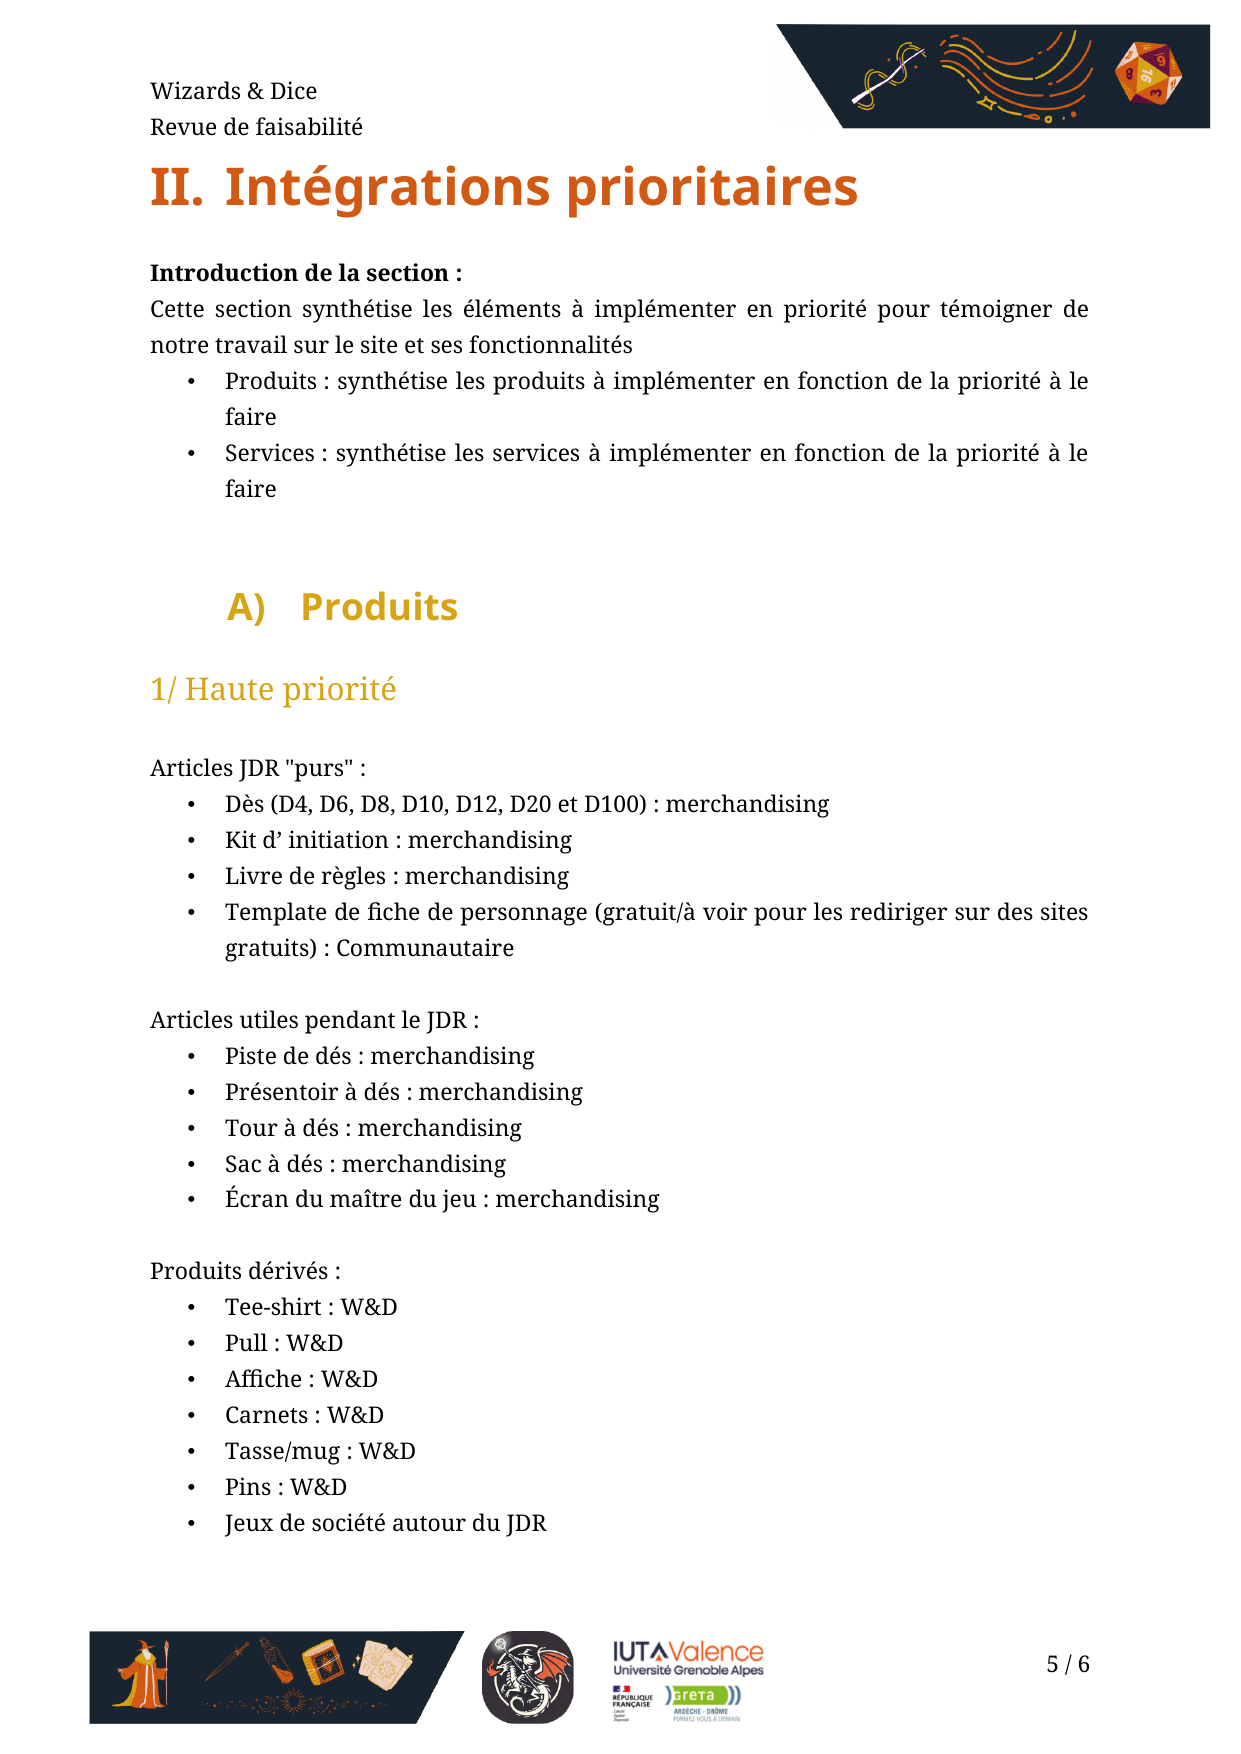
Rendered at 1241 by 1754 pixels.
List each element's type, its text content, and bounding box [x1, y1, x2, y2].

list Livre de règles : merchandising [187, 860, 1090, 891]
subtitle Produits [227, 580, 1090, 631]
list Kit d’ initiation : merchandising [187, 824, 1090, 855]
list Template de fiche de personnage (gratuit/à voir pour les rediriger sur des sites gratuits) : Communautaire [187, 896, 1090, 963]
list Affiche : W&D [187, 1363, 1090, 1394]
text Articles JDR "purs" : [150, 752, 1090, 783]
list Tour à dés : merchandising [187, 1112, 1090, 1143]
list Tee-shirt : W&D [187, 1291, 1090, 1322]
list Piste de dés : merchandising [187, 1040, 1090, 1071]
text Produits dérivés : [150, 1255, 1090, 1287]
list Produits : synthétise les produits à implémenter en fonction de la priorité à le faire [187, 365, 1090, 432]
list Pins : W&D [187, 1471, 1090, 1502]
subtitle Haute priorité [150, 667, 1090, 710]
list Jeux de société autour du JDR [187, 1507, 1090, 1538]
list Présentoir à dés : merchandising [187, 1076, 1090, 1107]
list Carnets : W&D [187, 1399, 1090, 1430]
text Articles utiles pendant le JDR : [150, 1004, 1090, 1035]
subtitle Intégrations prioritaires [150, 150, 1090, 221]
list Services : synthétise les services à implémenter en fonction de la priorité à le faire [187, 437, 1090, 504]
list Sac à dés : merchandising [187, 1147, 1090, 1179]
list Pull : W&D [187, 1327, 1090, 1358]
picture [81, 1620, 788, 1733]
text Introduction de la section : [150, 257, 1090, 288]
picture [771, 21, 1218, 131]
list Tasse/mug : W&D [187, 1435, 1090, 1466]
text Cette section synthétise les éléments à implémenter en priorité pour témoigner de notre travail sur le site et ses fonctionnalités [150, 293, 1090, 360]
list Écran du maître du jeu : merchandising [187, 1183, 1090, 1215]
list Dès (D4, D6, D8, D10, D12, D20 et D100) : merchandising [187, 788, 1090, 819]
